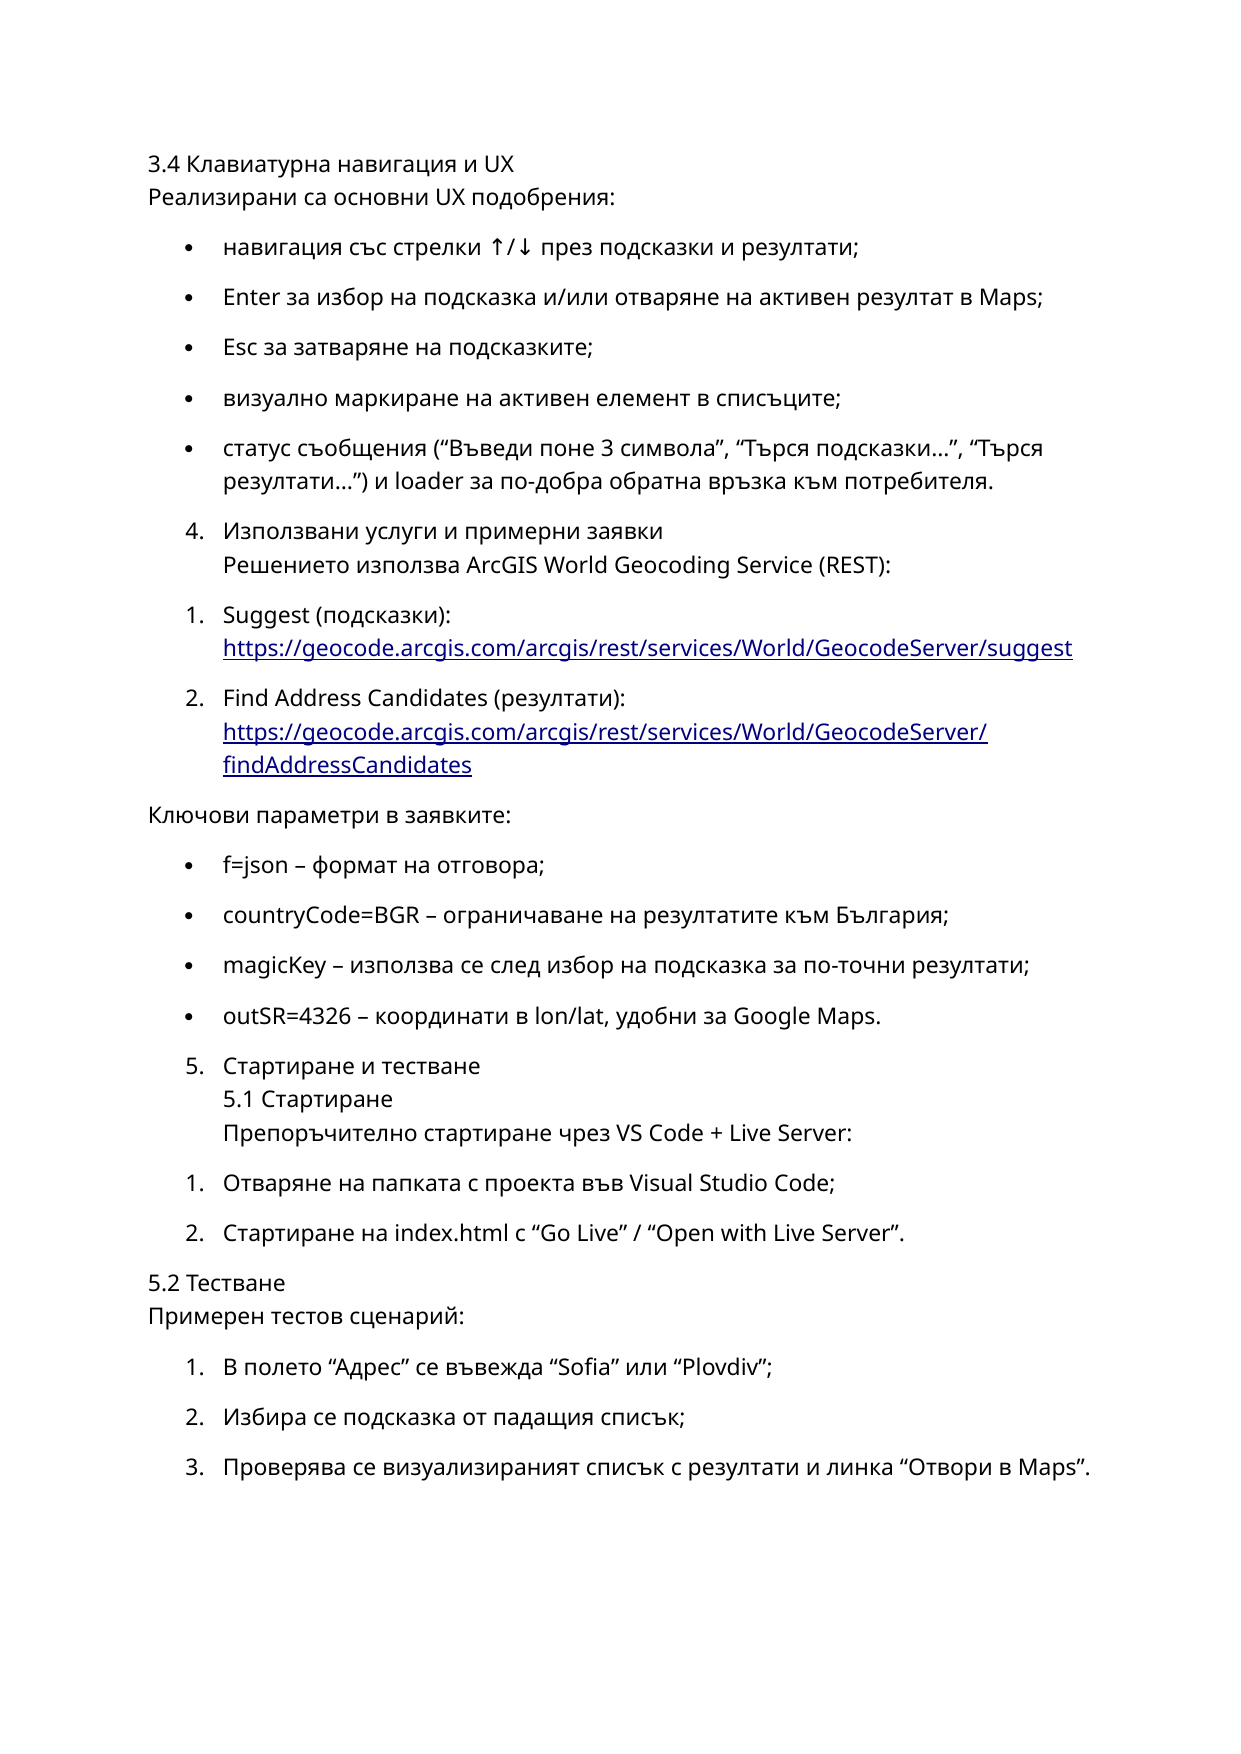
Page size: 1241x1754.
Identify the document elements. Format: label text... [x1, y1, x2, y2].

list Отваряне на папката с проекта във Visual Studio Code; [185, 1167, 1093, 1198]
list countryCode=BGR – ограничаване на резултатите към България; [185, 899, 1093, 931]
list f=json – формат на отговора; [185, 849, 1093, 881]
list визуално маркиране на активен елемент в списъците; [185, 381, 1093, 413]
text 5.2 Тестване Примерен тестов сценарий: [148, 1267, 1093, 1332]
list Suggest (подсказки): https://geocode.arcgis.com/arcgis/rest/services/World/GeocodeServer/suggest [185, 599, 1093, 663]
text 3.4 Клавиатурна навигация и UX Реализирани са основни UX подобрения: [148, 148, 1093, 212]
text Ключови параметри в заявките: [148, 799, 1093, 830]
list Enter за избор на подсказка и/или отваряне на активен резултат в Maps; [185, 281, 1093, 312]
list Find Address Candidates (резултати): https://geocode.arcgis.com/arcgis/rest/services/World/GeocodeServer/findAddressCandidates [185, 682, 1093, 780]
list Стартиране и тестване 5.1 Стартиране Препоръчително стартиране чрез VS Code + Live Server: [185, 1050, 1093, 1148]
list навигация със стрелки ↑/↓ през подсказки и резултати; [185, 231, 1093, 262]
list magicKey – използва се след избор на подсказка за по-точни резултати; [185, 949, 1093, 981]
list outSR=4326 – координати в lon/lat, удобни за Google Maps. [185, 999, 1093, 1031]
list Използвани услуги и примерни заявки Решението използва ArcGIS World Geocoding Service (REST): [185, 515, 1093, 580]
list статус съобщения (“Въведи поне 3 символа”, “Търся подсказки…”, “Търся резултати…”) и loader за по-добра обратна връзка към потребителя. [185, 432, 1093, 496]
list В полето “Адрес” се въвежда “Sofia” или “Plovdiv”; [185, 1350, 1093, 1382]
list Избира се подсказка от падащия списък; [185, 1401, 1093, 1432]
list Esc за затваряне на подсказките; [185, 331, 1093, 363]
list Стартиране на index.html с “Go Live” / “Open with Live Server”. [185, 1217, 1093, 1248]
list Проверява се визуализираният списък с резултати и линка “Отвори в Maps”. [185, 1451, 1093, 1482]
